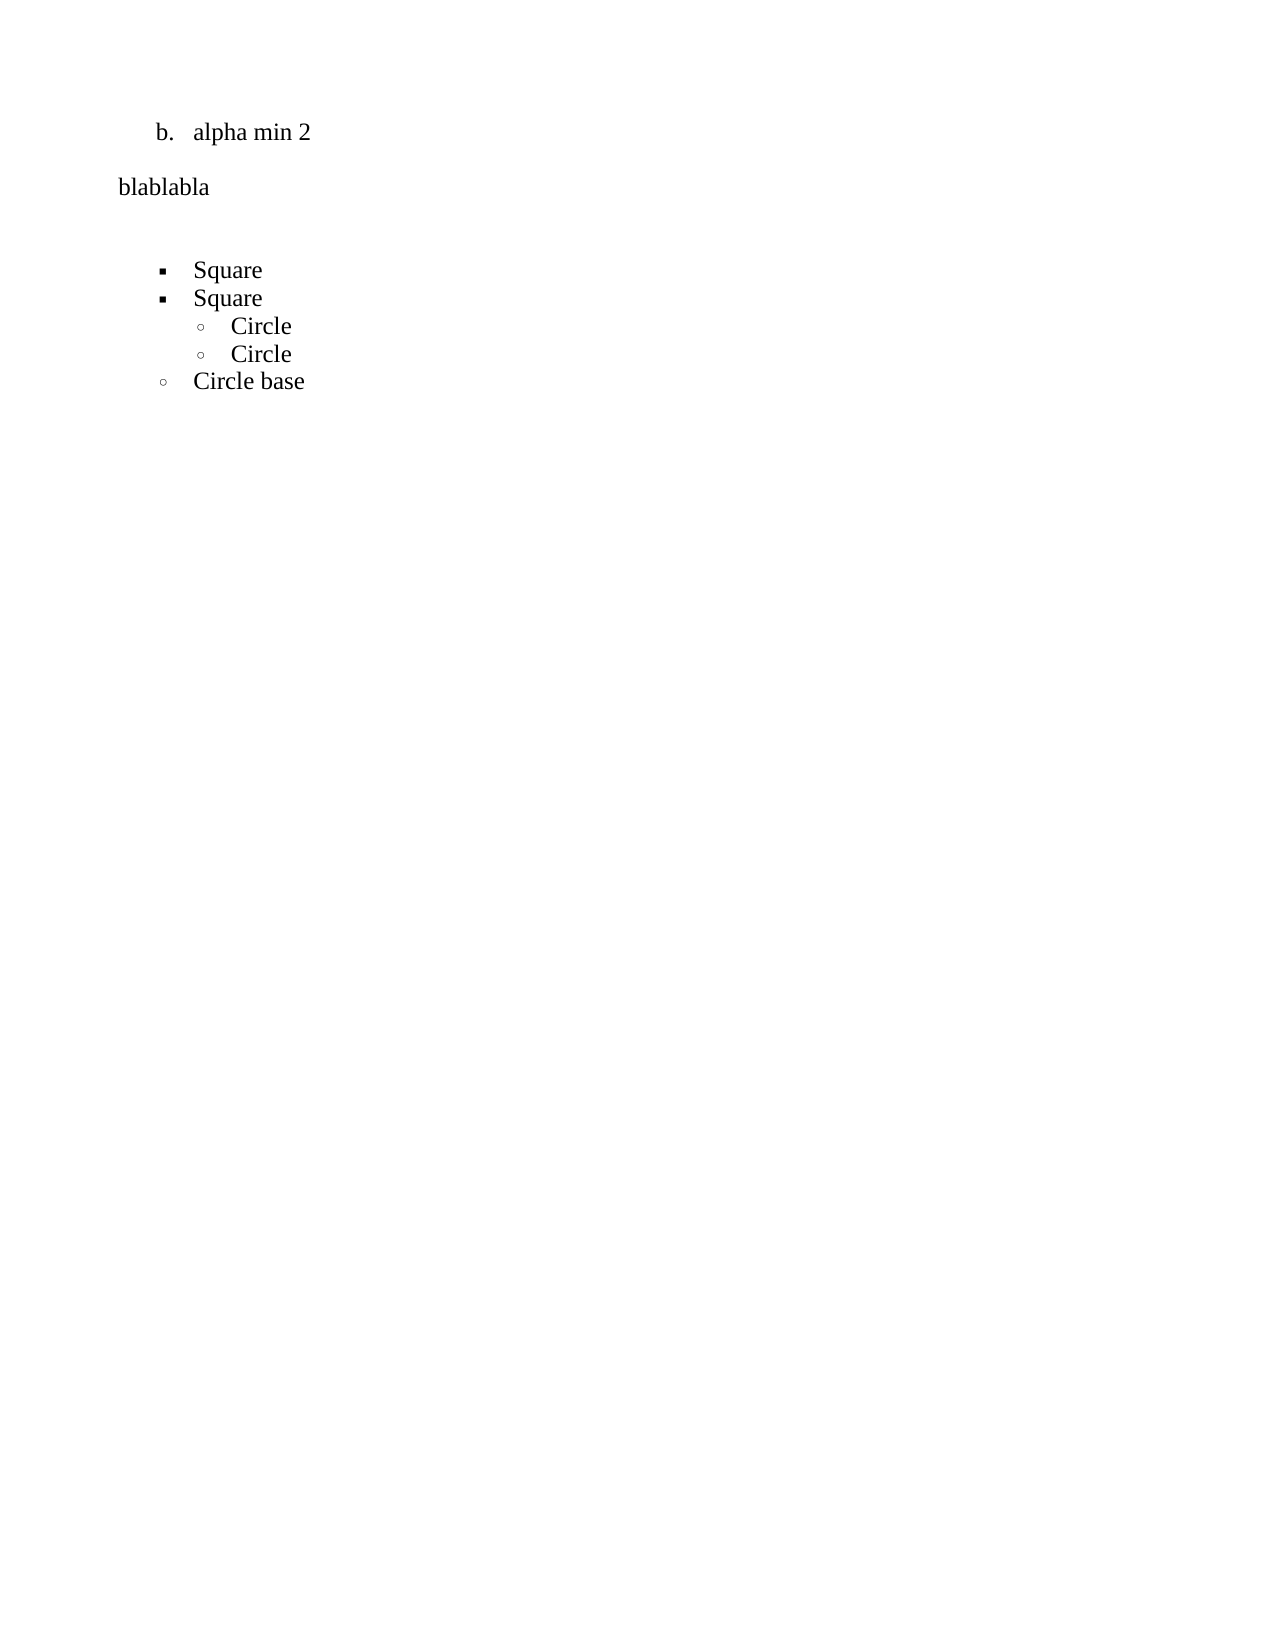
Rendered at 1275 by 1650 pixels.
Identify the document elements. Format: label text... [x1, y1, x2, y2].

list Square [156, 257, 1157, 284]
list Circle [193, 340, 1157, 367]
text blablabla [118, 146, 1157, 257]
list Circle base [156, 367, 1157, 395]
list Circle [193, 312, 1157, 340]
list alpha min 2 [156, 118, 1157, 146]
list Square [156, 284, 1157, 312]
